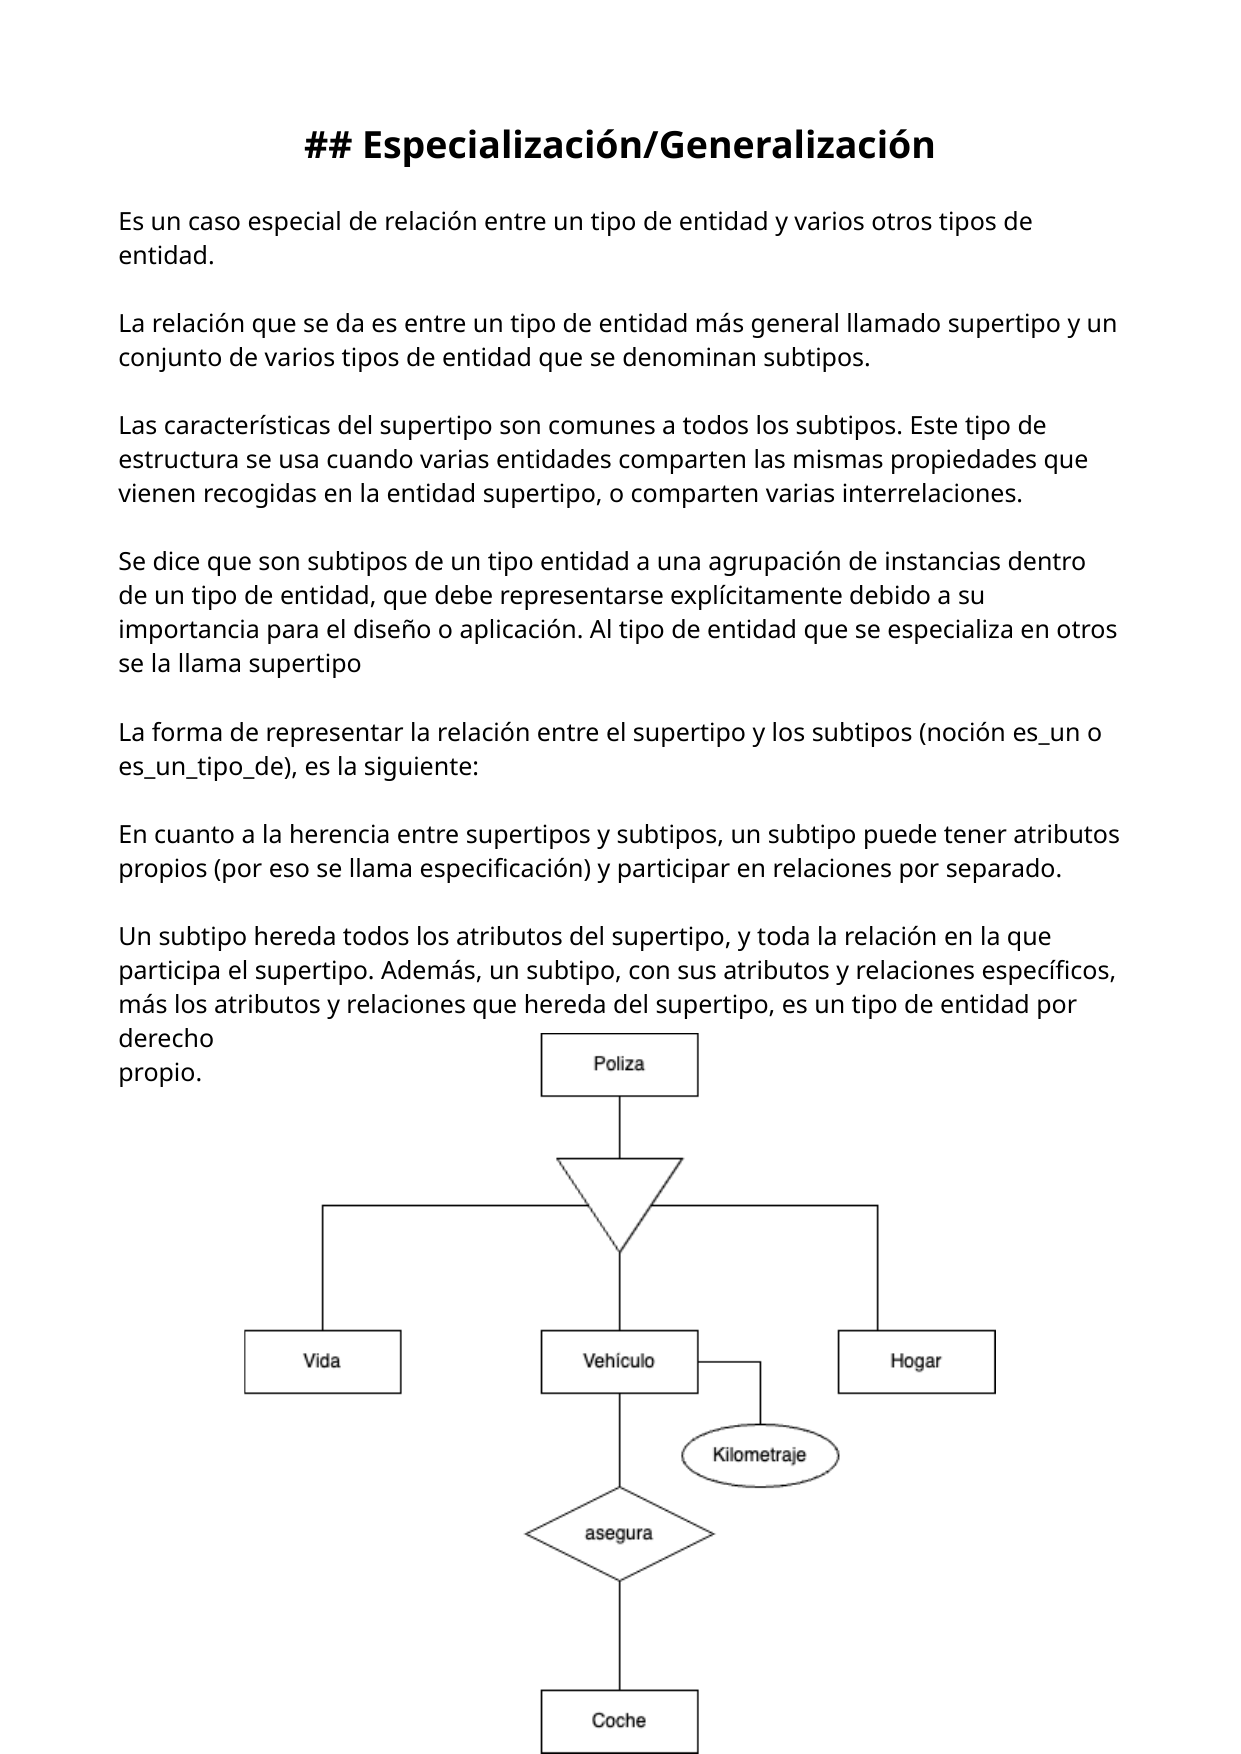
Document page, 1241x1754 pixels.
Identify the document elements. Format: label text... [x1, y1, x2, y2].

text ## Especialización/Generalización [118, 118, 1122, 169]
text Se dice que son subtipos de un tipo entidad a una agrupación de instancias dentro de un tipo de entidad, que debe representarse explícitamente debido a su importancia para el diseño o aplicación. Al tipo de entidad que se especializa en otros se la llama supertipo [118, 544, 1122, 680]
text La relación que se da es entre un tipo de entidad más general llamado supertipo y un conjunto de varios tipos de entidad que se denominan subtipos. [118, 305, 1122, 373]
picture [244, 1033, 996, 1754]
text Un subtipo hereda todos los atributos del supertipo, y toda la relación en la que participa el supertipo. Además, un subtipo, con sus atributos y relaciones específicos, más los atributos y relaciones que hereda del supertipo, es un tipo de entidad por derecho propio. [118, 918, 1122, 1089]
text Es un caso especial de relación entre un tipo de entidad y varios otros tipos de entidad. [118, 203, 1122, 271]
text La forma de representar la relación entre el supertipo y los subtipos (noción es_un o es_un_tipo_de), es la siguiente: [118, 714, 1122, 782]
text En cuanto a la herencia entre supertipos y subtipos, un subtipo puede tener atributos propios (por eso se llama especificación) y participar en relaciones por separado. [118, 816, 1122, 884]
text Las características del supertipo son comunes a todos los subtipos. Este tipo de estructura se usa cuando varias entidades comparten las mismas propiedades que vienen recogidas en la entidad supertipo, o comparten varias interrelaciones. [118, 408, 1122, 510]
